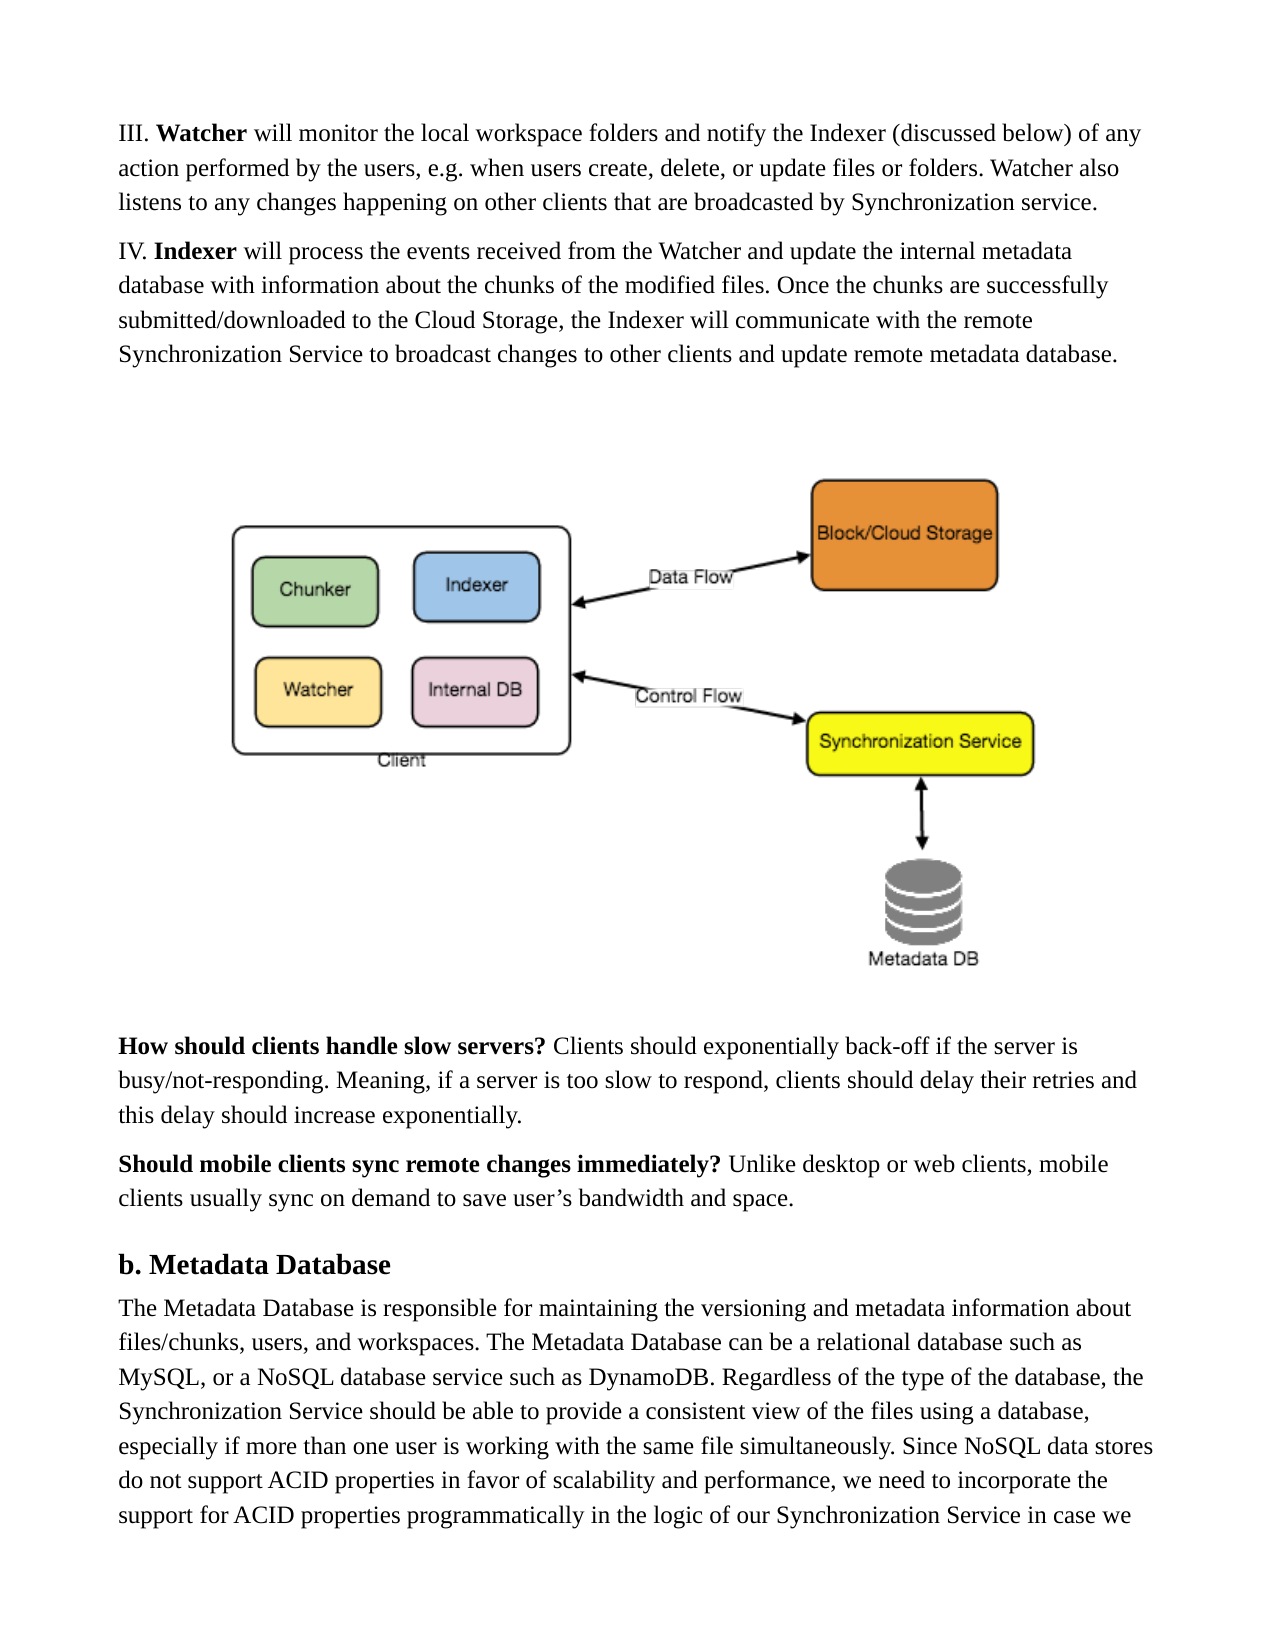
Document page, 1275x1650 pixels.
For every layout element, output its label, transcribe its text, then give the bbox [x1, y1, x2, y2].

text The Metadata Database is responsible for maintaining the versioning and metadata information about files/chunks, users, and workspaces. The Metadata Database can be a relational database such as MySQL, or a NoSQL database service such as DynamoDB. Regardless of the type of the database, the Synchronization Service should be able to provide a consistent view of the files using a database, especially if more than one user is working with the same file simultaneously. Since NoSQL data stores do not support ACID properties in favor of scalability and performance, we need to incorporate the support for ACID properties programmatically in the logic of our Synchronization Service in case we [118, 1293, 1157, 1529]
picture [118, 388, 1275, 1011]
text IV. Indexer will process the events received from the Watcher and update the internal metadata database with information about the chunks of the modified files. Once the chunks are successfully submitted/downloaded to the Cloud Storage, the Indexer will communicate with the remote Synchronization Service to broadcast changes to other clients and update remote metadata database. [118, 236, 1157, 368]
text III. Watcher will monitor the local workspace folders and notify the Indexer (discussed below) of any action performed by the users, e.g. when users create, delete, or update files or folders. Watcher also listens to any changes happening on other clients that are broadcasted by Synchronization service. [118, 118, 1157, 216]
text Should mobile clients sync remote changes immediately? Unlike desktop or web clients, mobile clients usually sync on demand to save user’s bandwidth and space. [118, 1149, 1157, 1212]
text How should clients handle slow servers? Clients should exponentially back-off if the server is busy/not-responding. Meaning, if a server is too slow to respond, clients should delay their retries and this delay should increase exponentially. [118, 1031, 1157, 1128]
subtitle b. Metadata Database [118, 1247, 1157, 1281]
